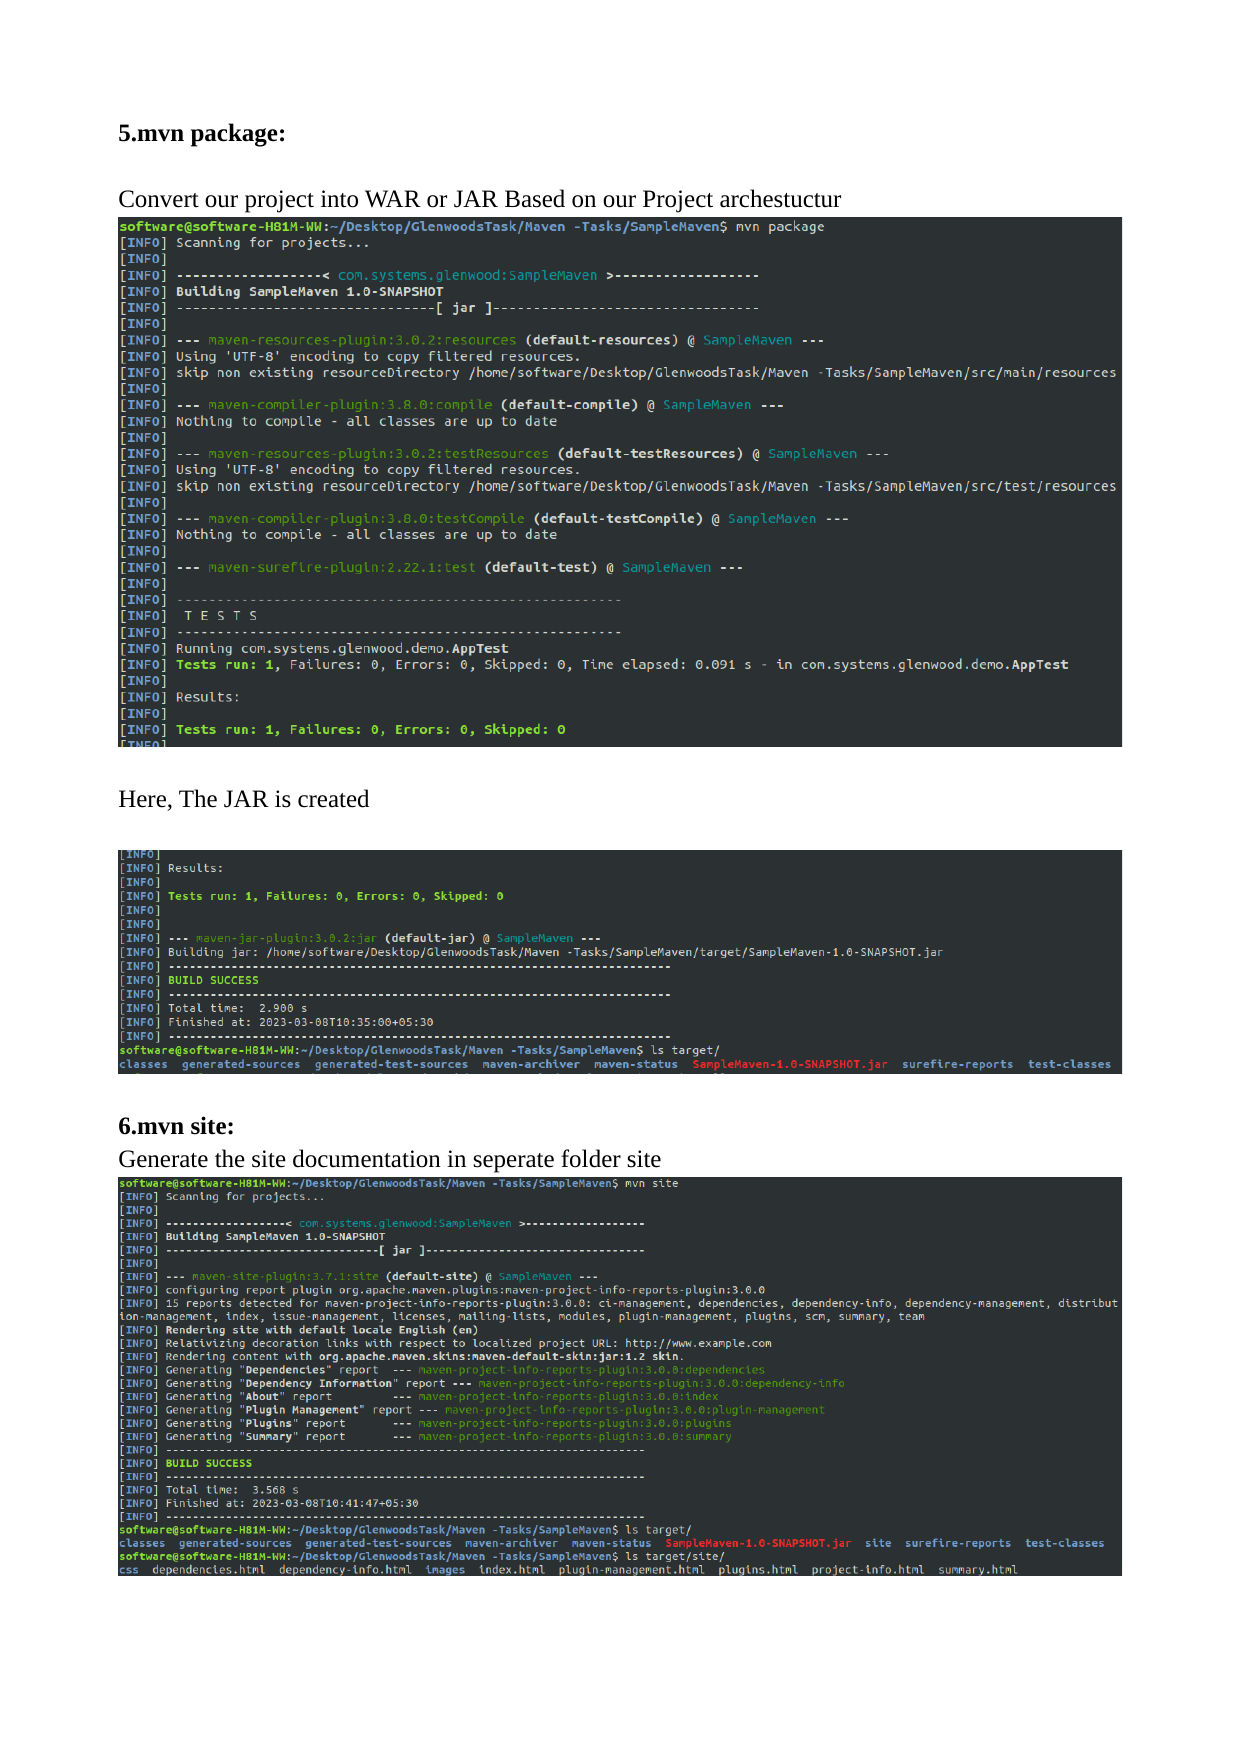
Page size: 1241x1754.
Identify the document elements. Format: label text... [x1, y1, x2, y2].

text Generate the site documentation in seperate folder site [118, 1144, 1122, 1173]
text 5.mvn package: [118, 118, 1122, 147]
picture [118, 1177, 1123, 1576]
text 6.mvn site: [118, 1111, 1122, 1140]
picture [118, 217, 1123, 747]
text Convert our project into WAR or JAR Based on our Project archestuctur [118, 184, 1122, 213]
text Here, The JAR is created [118, 784, 1122, 813]
picture [118, 850, 1123, 1074]
